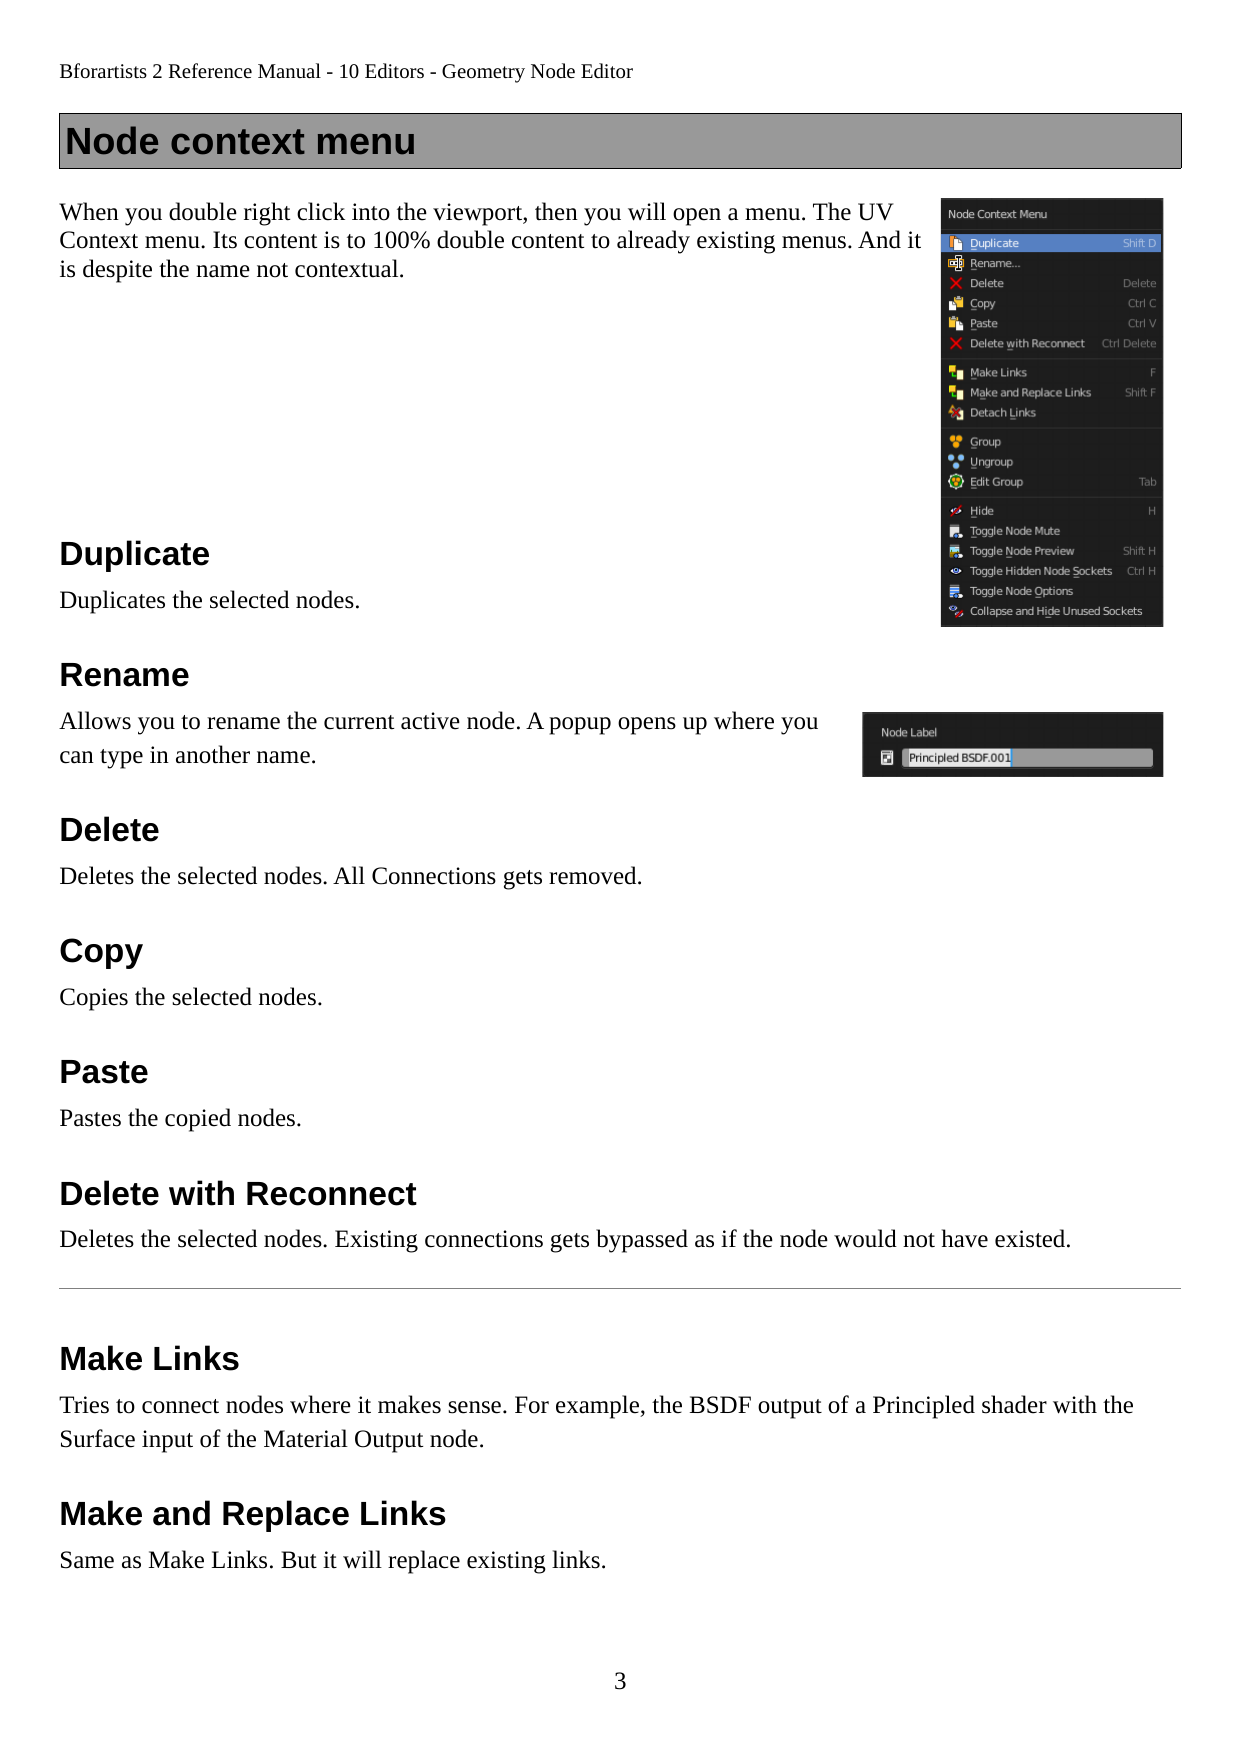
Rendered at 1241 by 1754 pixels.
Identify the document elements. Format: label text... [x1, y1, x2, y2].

subtitle [1164, 534, 1181, 572]
subtitle Delete with Reconnect [59, 1173, 1181, 1212]
subtitle Paste [59, 1052, 1181, 1091]
text Deletes the selected nodes. Existing connections gets bypassed as if the node would not have existed. [59, 1224, 1181, 1253]
text Duplicates the selected nodes. [59, 585, 940, 614]
subtitle Copy [59, 931, 1181, 970]
subtitle Duplicate [59, 534, 940, 572]
text Pastes the copied nodes. [59, 1103, 1181, 1132]
text Allows you to rename the current active node. A popup opens up where you can type in another name. [59, 706, 1181, 769]
subtitle Rename [59, 655, 1181, 693]
text Tries to connect nodes where it makes sense. For example, the BSDF output of a Principled shader with the Surface input of the Material Output node. [59, 1390, 1181, 1453]
text Deletes the selected nodes. All Connections gets removed. [59, 861, 1181, 890]
subtitle Delete [59, 810, 1181, 849]
text Copies the selected nodes. [59, 982, 1181, 1011]
picture [862, 712, 1164, 777]
table_header Node context menu [60, 114, 1181, 168]
picture [940, 198, 1164, 627]
subtitle Make Links [59, 1339, 1181, 1377]
text Same as Make Links. But it will replace existing links. [59, 1545, 1181, 1574]
subtitle Make and Replace Links [59, 1494, 1181, 1533]
text When you double right click into the viewport, then you will open a menu. The UV Context menu. Its content is to 100% double content to already existing menus. And it is despite the name not contextual. [59, 197, 1181, 283]
